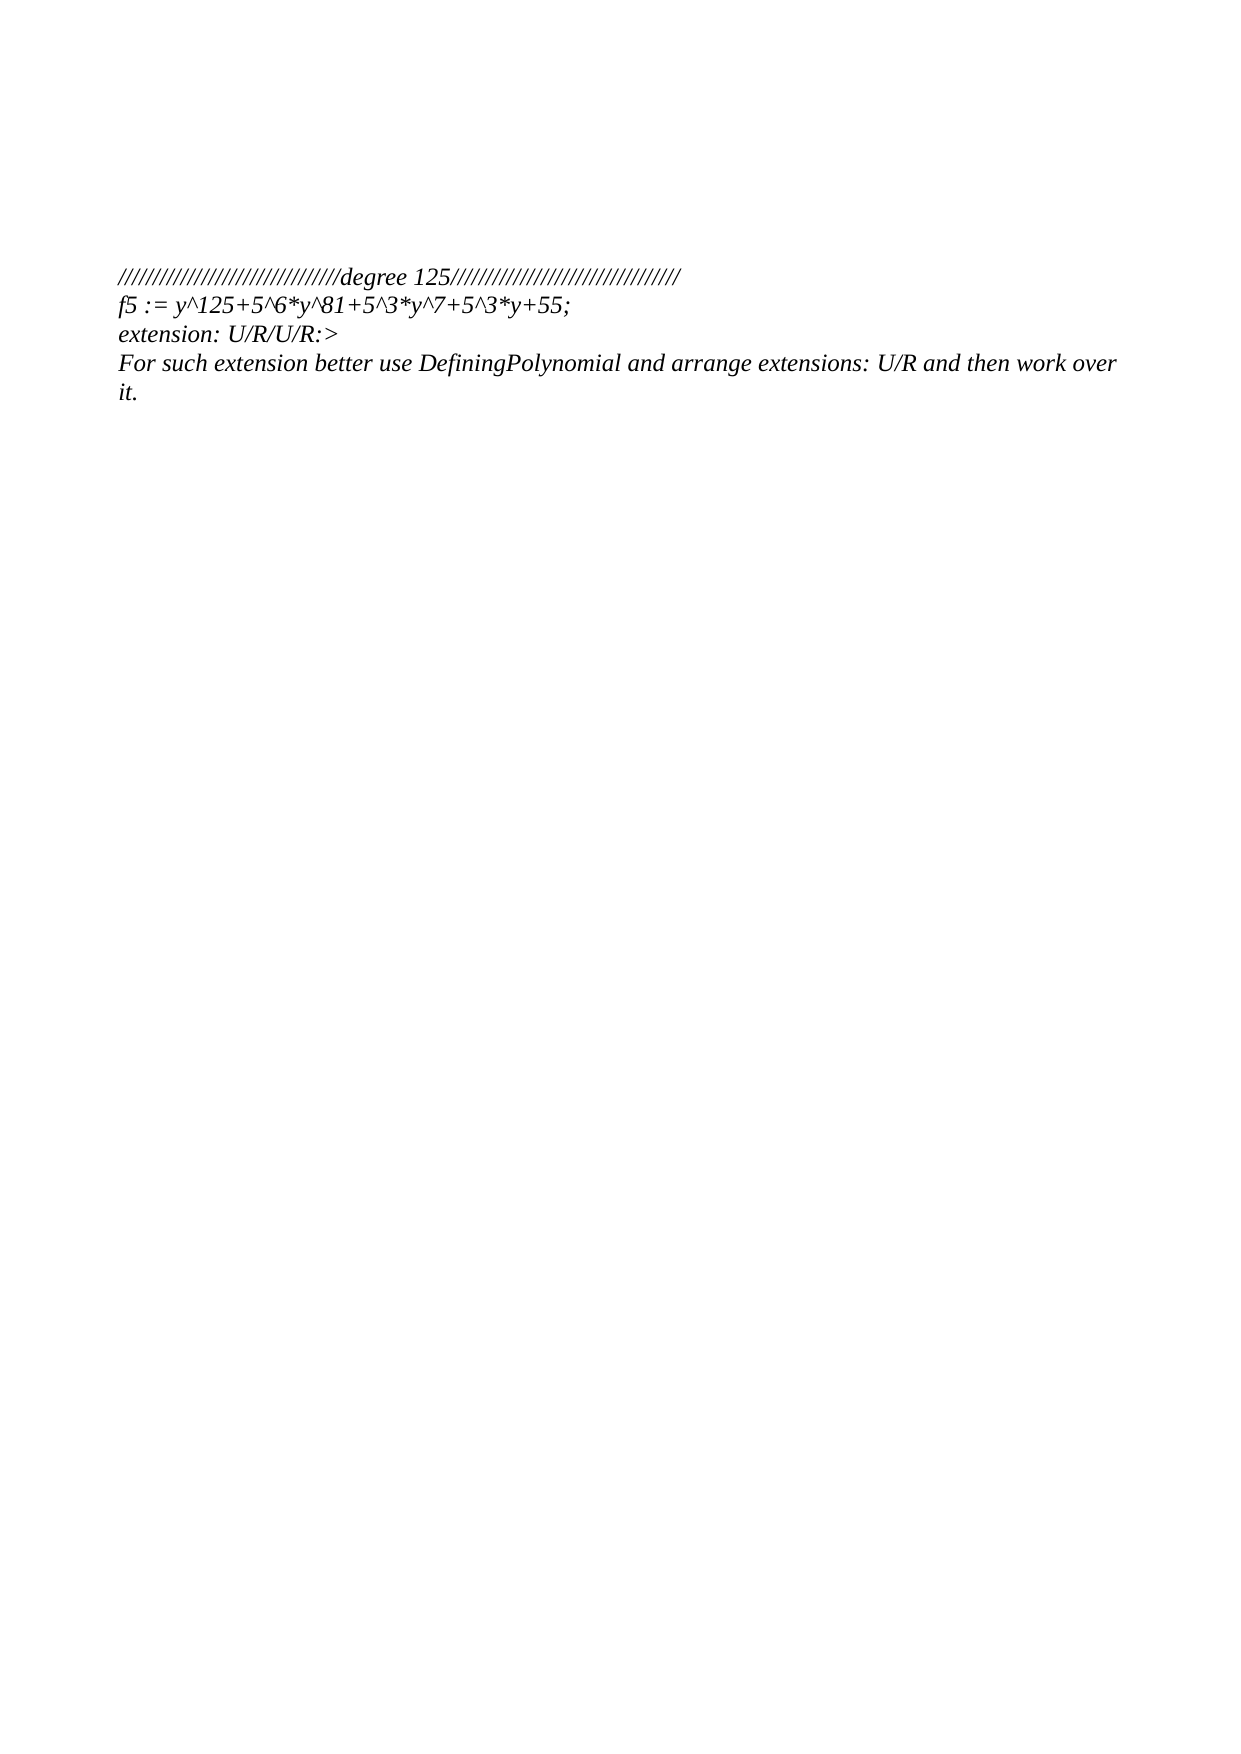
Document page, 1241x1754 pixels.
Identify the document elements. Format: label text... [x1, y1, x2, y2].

text For such extension better use DefiningPolynomial and arrange extensions: U/R and then work over it. [118, 348, 1122, 406]
text f5 := y^125+5^6*y^81+5^3*y^7+5^3*y+55; [118, 291, 1122, 319]
text ////////////////////////////////degree 125///////////////////////////////// [118, 262, 1122, 291]
text extension: U/R/U/R:> [118, 319, 1122, 348]
